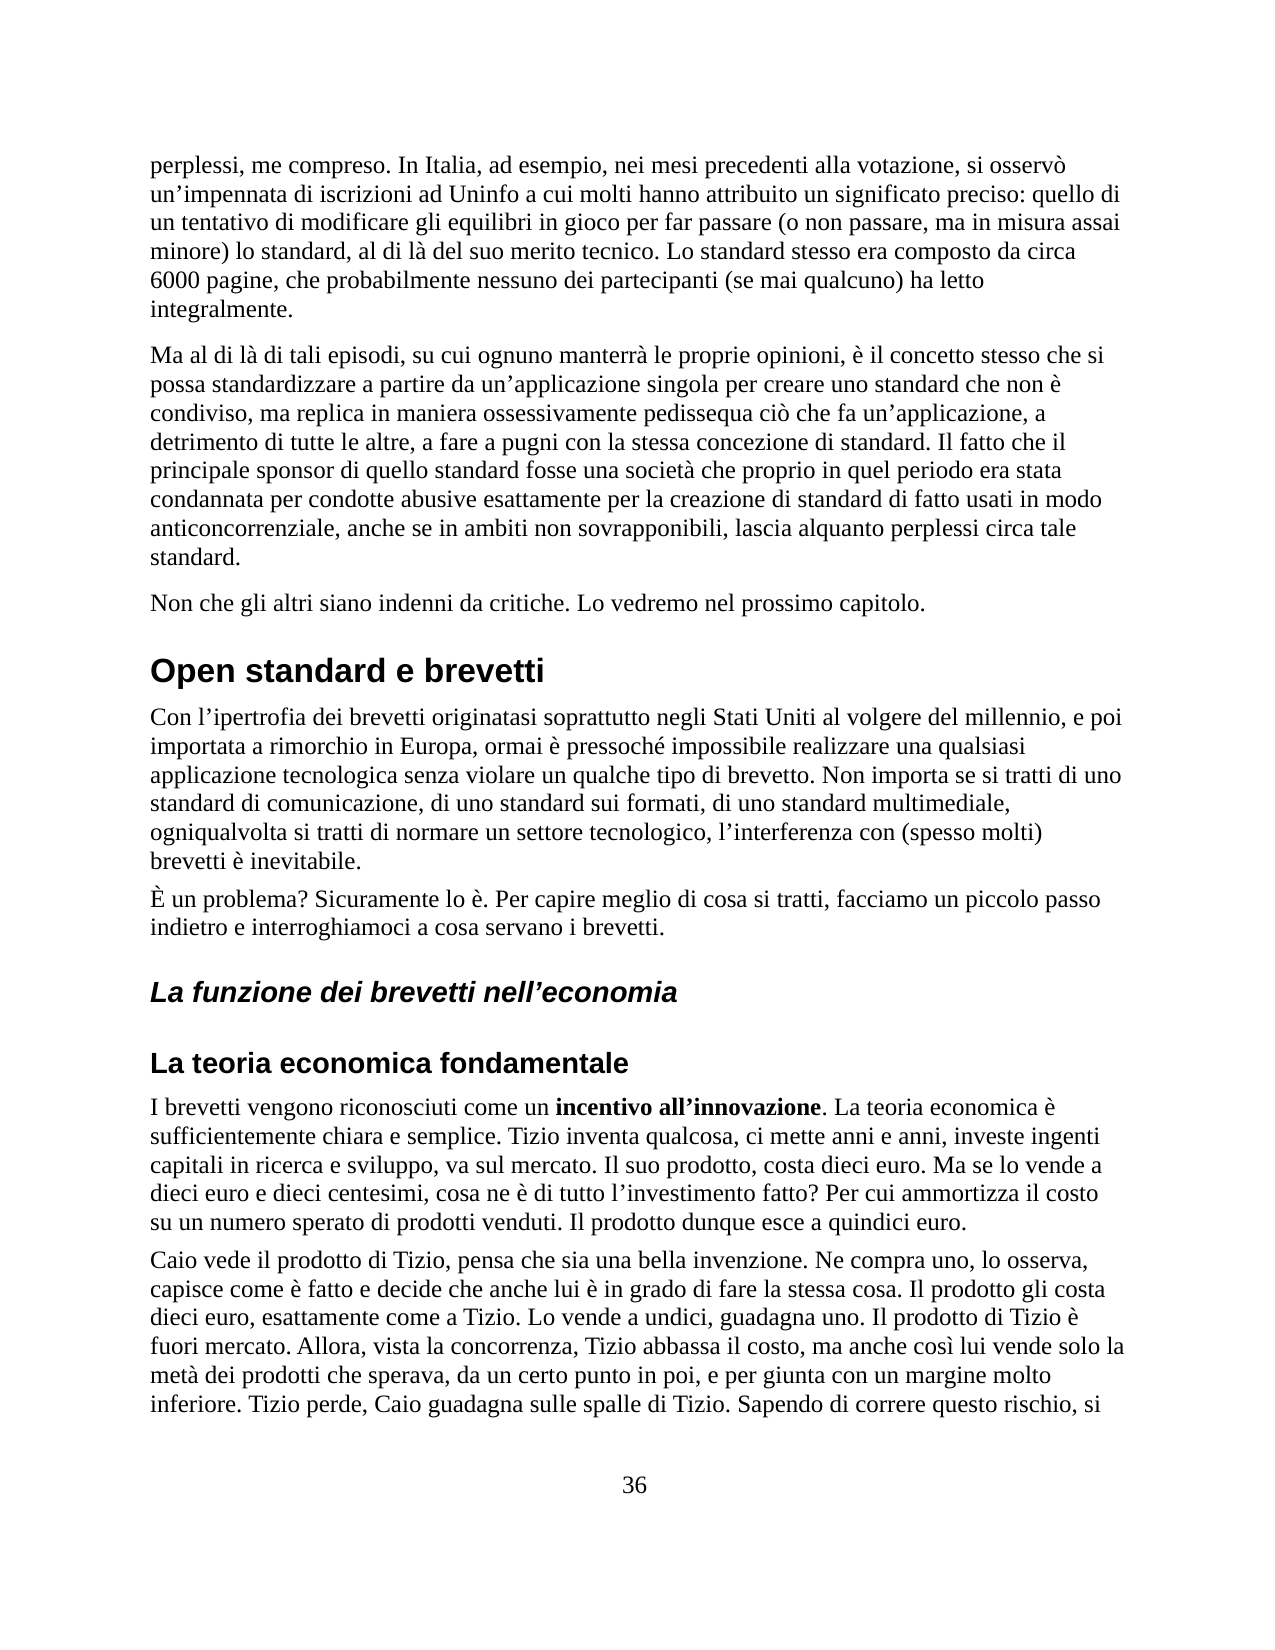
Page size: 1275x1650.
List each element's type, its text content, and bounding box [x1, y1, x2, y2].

text I brevetti vengono riconosciuti come un incentivo all’innovazione. La teoria economica è sufficientemente chiara e semplice. Tizio inventa qualcosa, ci mette anni e anni, investe ingenti capitali in ricerca e sviluppo, va sul mercato. Il suo prodotto, costa dieci euro. Ma se lo vende a dieci euro e dieci centesimi, cosa ne è di tutto l’investimento fatto? Per cui ammortizza il costo su un numero sperato di prodotti venduti. Il prodotto dunque esce a quindici euro. [150, 1092, 1125, 1236]
text Ma al di là di tali episodi, su cui ognuno manterrà le proprie opinioni, è il concetto stesso che si possa standardizzare a partire da un’applicazione singola per creare uno standard che non è condiviso, ma replica in maniera ossessivamente pedissequa ciò che fa un’applicazione, a detrimento di tutte le altre, a fare a pugni con la stessa concezione di standard. Il fatto che il principale sponsor di quello standard fosse una società che proprio in quel periodo era stata condannata per condotte abusive esattamente per la creazione di standard di fatto usati in modo anticoncorrenziale, anche se in ambiti non sovrapponibili, lascia alquanto perplessi circa tale standard. [150, 340, 1125, 570]
text perplessi, me compreso. In Italia, ad esempio, nei mesi precedenti alla votazione, si osservò un’impennata di iscrizioni ad Uninfo a cui molti hanno attribuito un significato preciso: quello di un tentativo di modificare gli equilibri in gioco per far passare (o non passare, ma in misura assai minore) lo standard, al di là del suo merito tecnico. Lo standard stesso era composto da circa 6000 pagine, che probabilmente nessuno dei partecipanti (se mai qualcuno) ha letto integralmente. [150, 150, 1125, 322]
text È un problema? Sicuramente lo è. Per capire meglio di cosa si tratti, facciamo un piccolo passo indietro e interroghiamoci a cosa servano i brevetti. [150, 884, 1125, 941]
text Non che gli altri siano indenni da critiche. Lo vedremo nel prossimo capitolo. [150, 588, 1125, 617]
subtitle La teoria economica fondamentale [150, 1046, 1125, 1080]
text Caio vede il prodotto di Tizio, pensa che sia una bella invenzione. Ne compra uno, lo osserva, capisce come è fatto e decide che anche lui è in grado di fare la stessa cosa. Il prodotto gli costa dieci euro, esattamente come a Tizio. Lo vende a undici, guadagna uno. Il prodotto di Tizio è fuori mercato. Allora, vista la concorrenza, Tizio abbassa il costo, ma anche così lui vende solo la metà dei prodotti che sperava, da un certo punto in poi, e per giunta con un margine molto inferiore. Tizio perde, Caio guadagna sulle spalle di Tizio. Sapendo di correre questo rischio, si [150, 1245, 1125, 1417]
text Con l’ipertrofia dei brevetti originatasi soprattutto negli Stati Uniti al volgere del millennio, e poi importata a rimorchio in Europa, ormai è pressoché impossibile realizzare una qualsiasi applicazione tecnologica senza violare un qualche tipo di brevetto. Non importa se si tratti di uno standard di comunicazione, di uno standard sui formati, di uno standard multimediale, ogniqualvolta si tratti di normare un settore tecnologico, l’interferenza con (spesso molti) brevetti è inevitabile. [150, 702, 1125, 875]
subtitle La funzione dei brevetti nell’economia [150, 975, 1125, 1009]
subtitle Open standard e brevetti [150, 651, 1125, 690]
